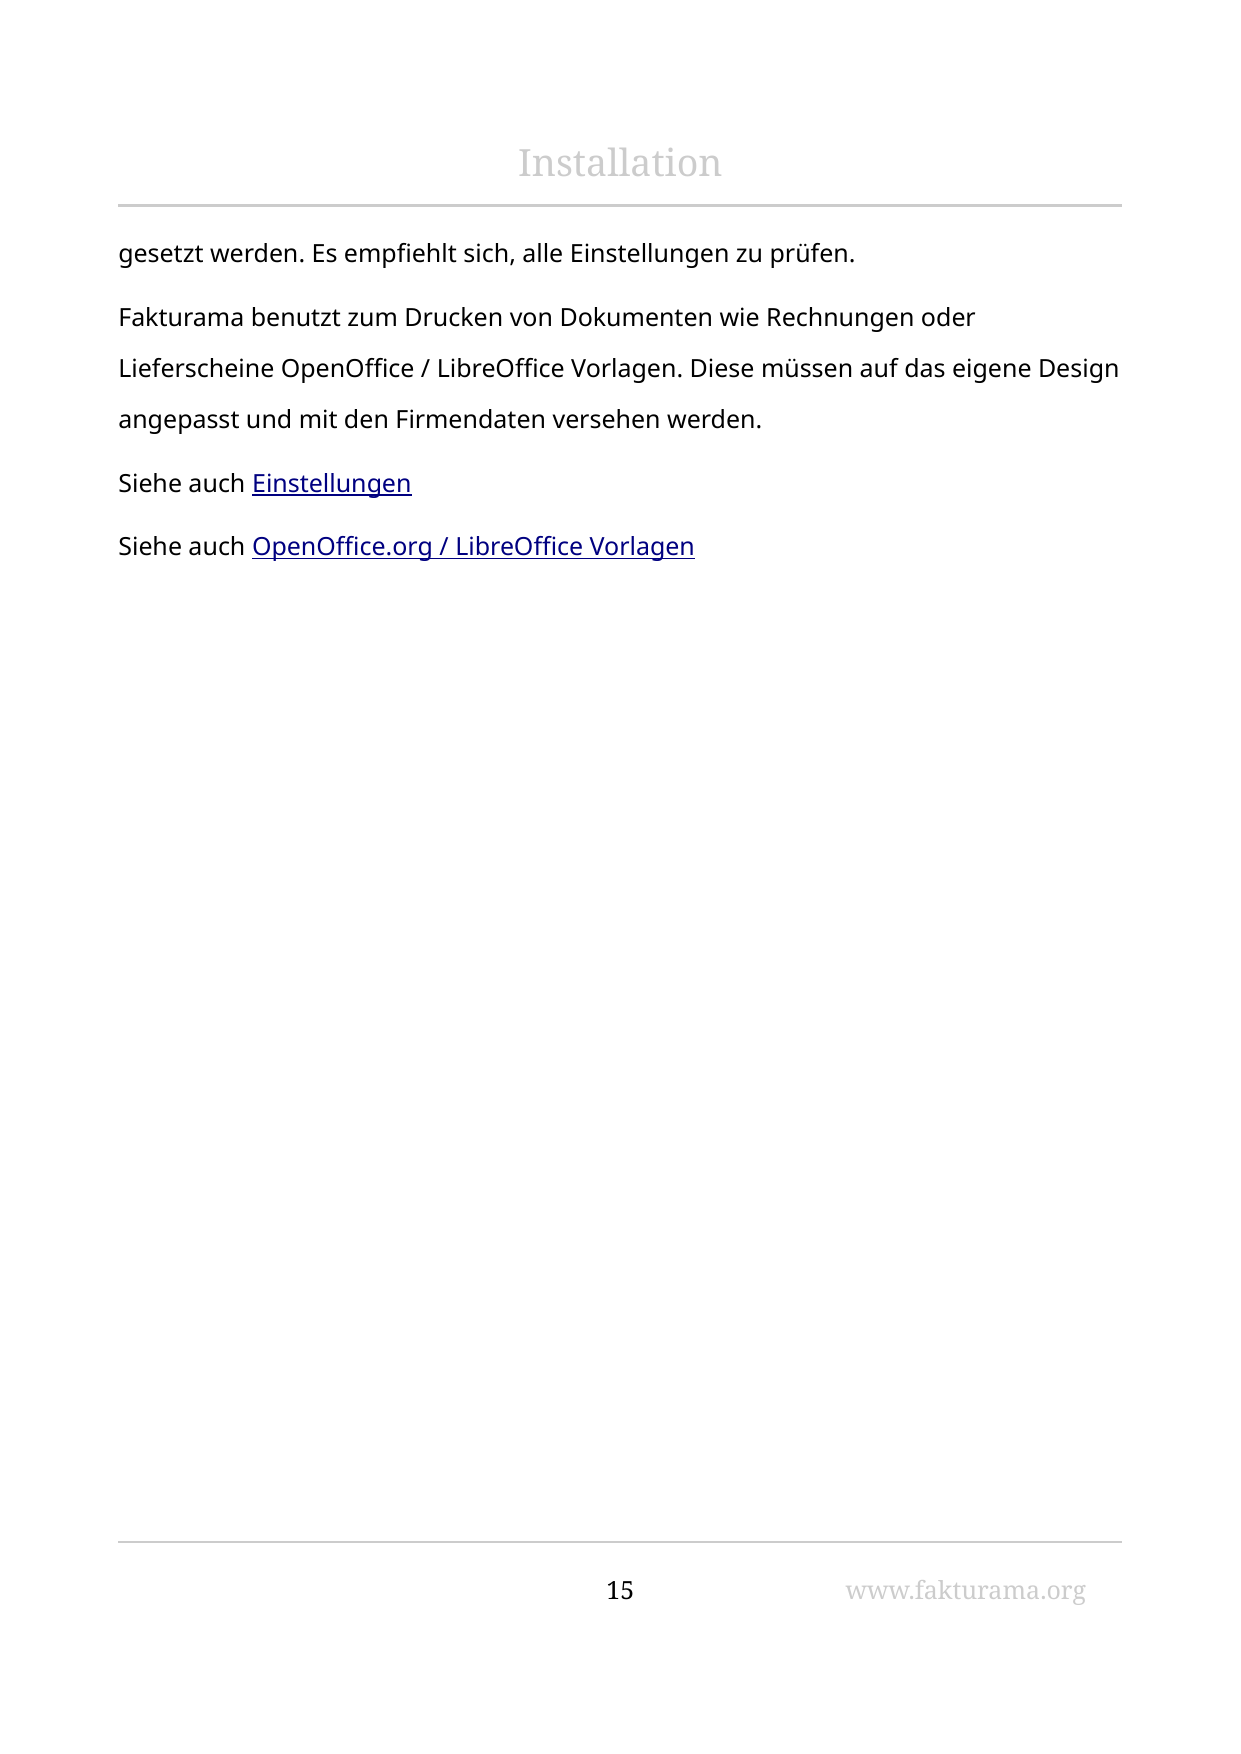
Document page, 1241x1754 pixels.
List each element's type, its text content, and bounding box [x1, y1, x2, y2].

text gesetzt werden. Es empfiehlt sich, alle Einstellungen zu prüfen. [118, 236, 1122, 270]
text Fakturama benutzt zum Drucken von Dokumenten wie Rechnungen oder Lieferscheine OpenOffice / LibreOffice Vorlagen. Diese müssen auf das eigene Design angepasst und mit den Firmendaten versehen werden. [118, 300, 1122, 436]
text Siehe auch Einstellungen [118, 465, 1122, 499]
text Siehe auch OpenOffice.org / LibreOffice Vorlagen [118, 529, 1122, 563]
